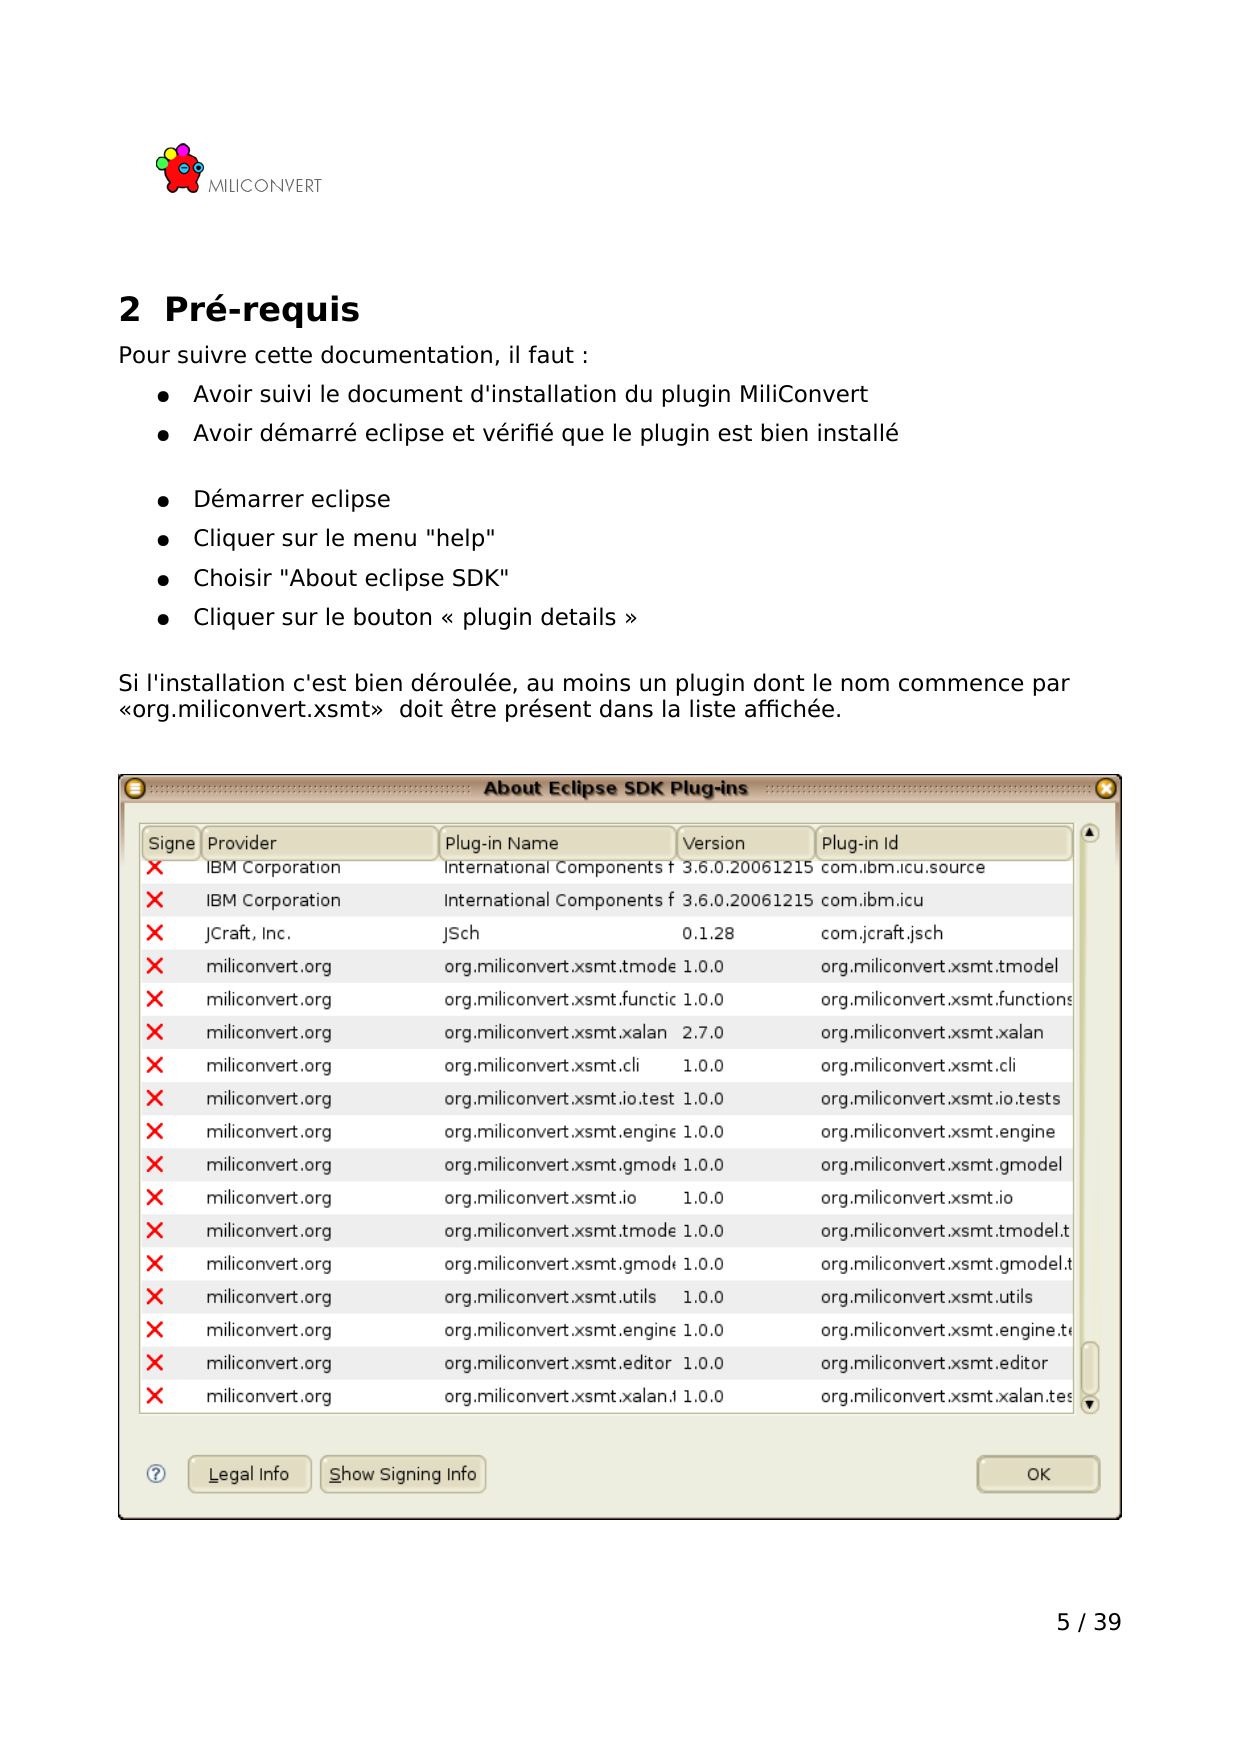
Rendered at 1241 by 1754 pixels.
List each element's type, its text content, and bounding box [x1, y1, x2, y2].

list Démarrer eclipse [156, 486, 1122, 513]
text Si l'installation c'est bien déroulée, au moins un plugin dont le nom commence par «org.miliconvert.xsmt» doit être présent dans la liste affichée. [118, 670, 1122, 723]
subtitle Pré-requis [118, 291, 1122, 330]
picture [132, 119, 354, 225]
list Cliquer sur le bouton « plugin details » [156, 604, 1122, 631]
picture [118, 774, 1122, 1520]
list Avoir démarré eclipse et vérifié que le plugin est bien installé [156, 421, 1122, 447]
list Choisir "About eclipse SDK" [156, 565, 1122, 591]
list Cliquer sur le menu "help" [156, 526, 1122, 552]
list Avoir suivi le document d'installation du plugin MiliConvert [156, 381, 1122, 408]
text Pour suivre cette documentation, il faut : [118, 342, 1122, 369]
